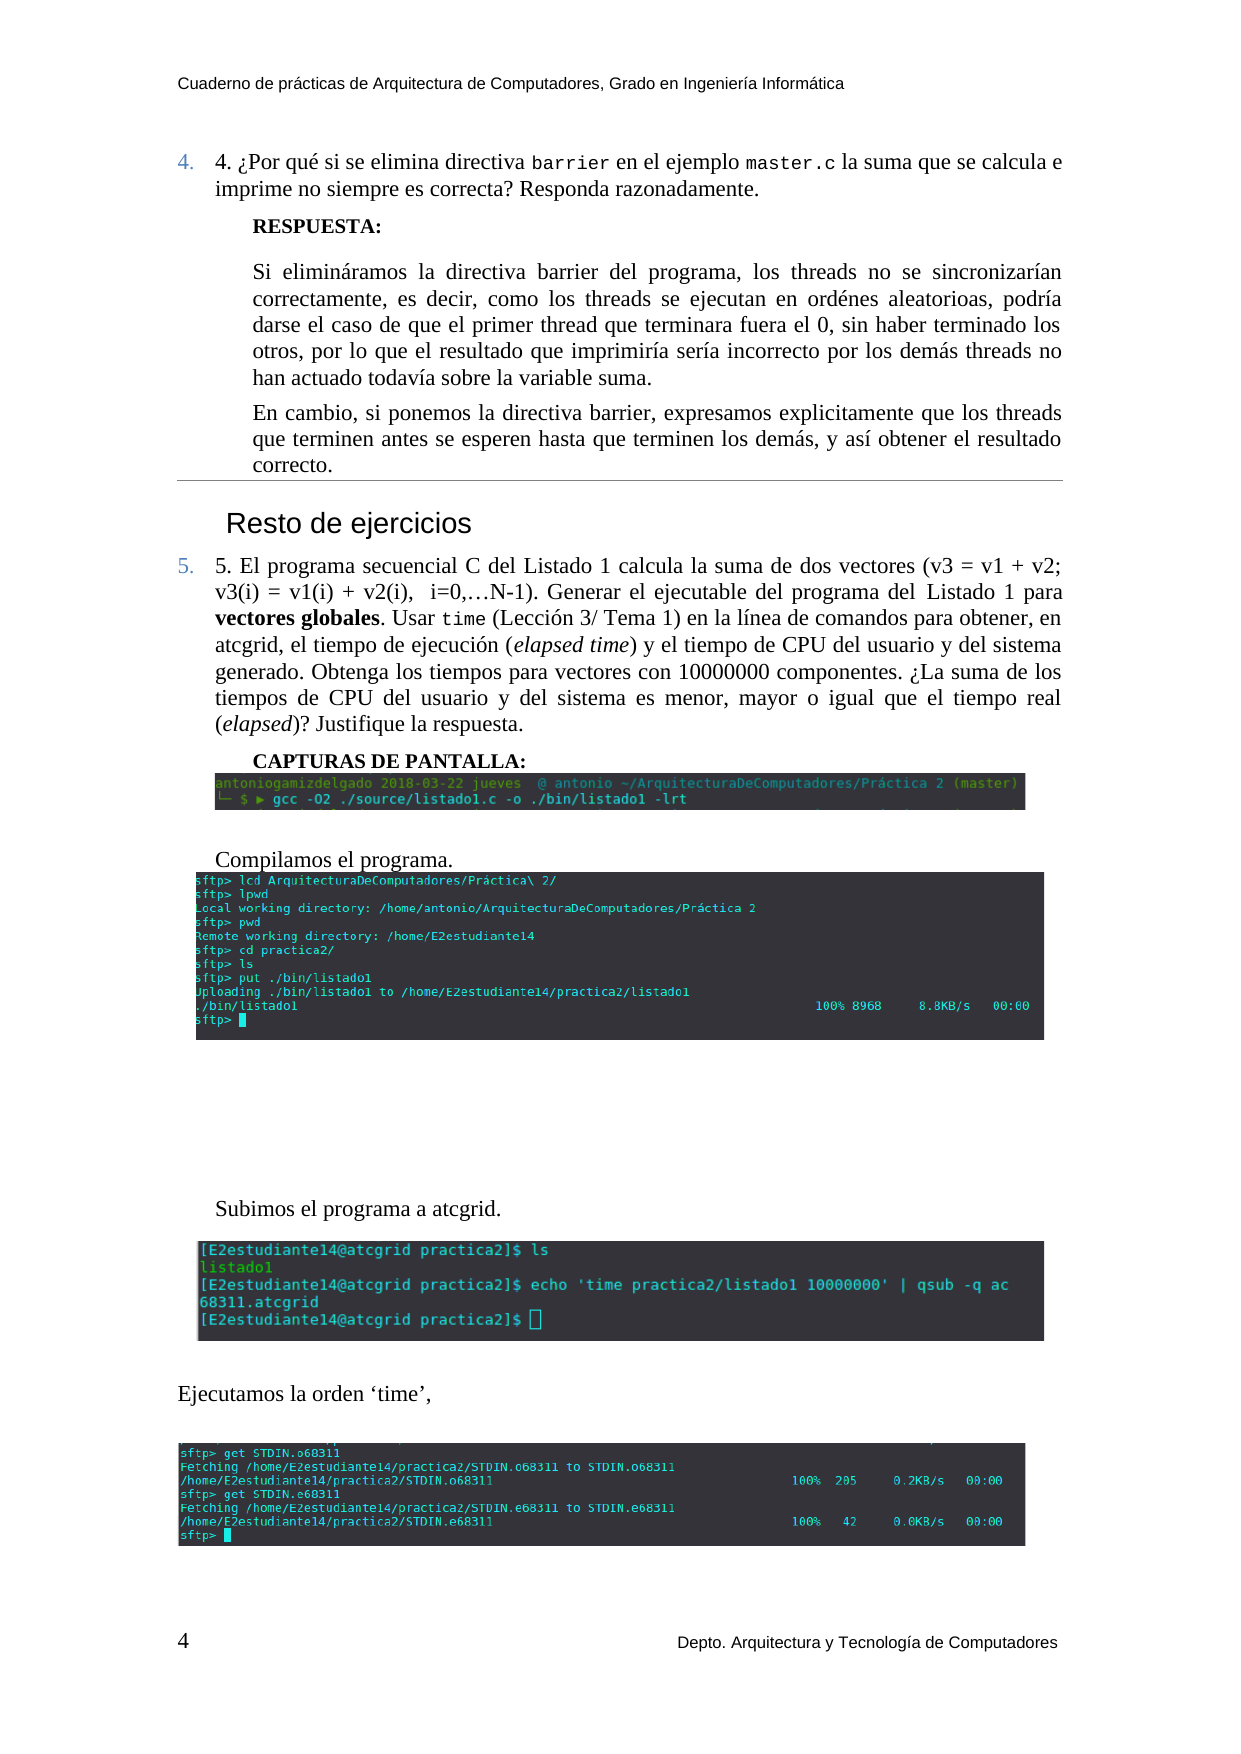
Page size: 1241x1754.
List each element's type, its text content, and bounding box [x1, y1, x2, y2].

list 4. ¿Por qué si se elimina directiva barrier en el ejemplo master.c la suma que se calcula e imprime no siempre es correcta? Responda razonadamente. [177, 148, 1063, 201]
picture [196, 872, 1045, 1040]
list Ejecutamos la orden ‘time’, [177, 1380, 1063, 1406]
list Compilamos el programa. [215, 846, 1063, 872]
picture [177, 1443, 1026, 1546]
subtitle Resto de ejercicios [177, 506, 1063, 539]
list 5. El programa secuencial C del Listado 1 calcula la suma de dos vectores (v3 = v1 + v2; v3(i) = v1(i) + v2(i), i=0,…N-1). Generar el ejecutable del programa del Listado 1 para vectores globales. Usar time (Lección 3/ Tema 1) en la línea de comandos para obtener, en atcgrid, el tiempo de ejecución (elapsed time) y el tiempo de CPU del usuario y del sistema generado. Obtenga los tiempos para vectores con 10000000 componentes. ¿La suma de los tiempos de CPU del usuario y del sistema es menor, mayor o igual que el tiempo real (elapsed)? Justifique la respuesta. [177, 552, 1063, 737]
text RESPUESTA: [252, 213, 1063, 238]
list Subimos el programa a atcgrid. [215, 1195, 1063, 1221]
picture [214, 773, 1026, 810]
text En cambio, si ponemos la directiva barrier, expresamos explicitamente que los threads que terminen antes se esperen hasta que terminen los demás, y así obtener el resultado correcto. [177, 398, 1063, 480]
text CAPTURAS DE PANTALLA: [252, 749, 1063, 773]
picture [196, 1241, 1045, 1341]
subtitle Si elimináramos la directiva barrier del programa, los threads no se sincronizarían correctamente, es decir, como los threads se ejecutan en ordénes aleatorioas, podría darse el caso de que el primer thread que terminara fuera el 0, sin haber terminado los otros, por lo que el resultado que imprimiría sería incorrecto por los demás threads no han actuado todavía sobre la variable suma. [177, 258, 1063, 390]
